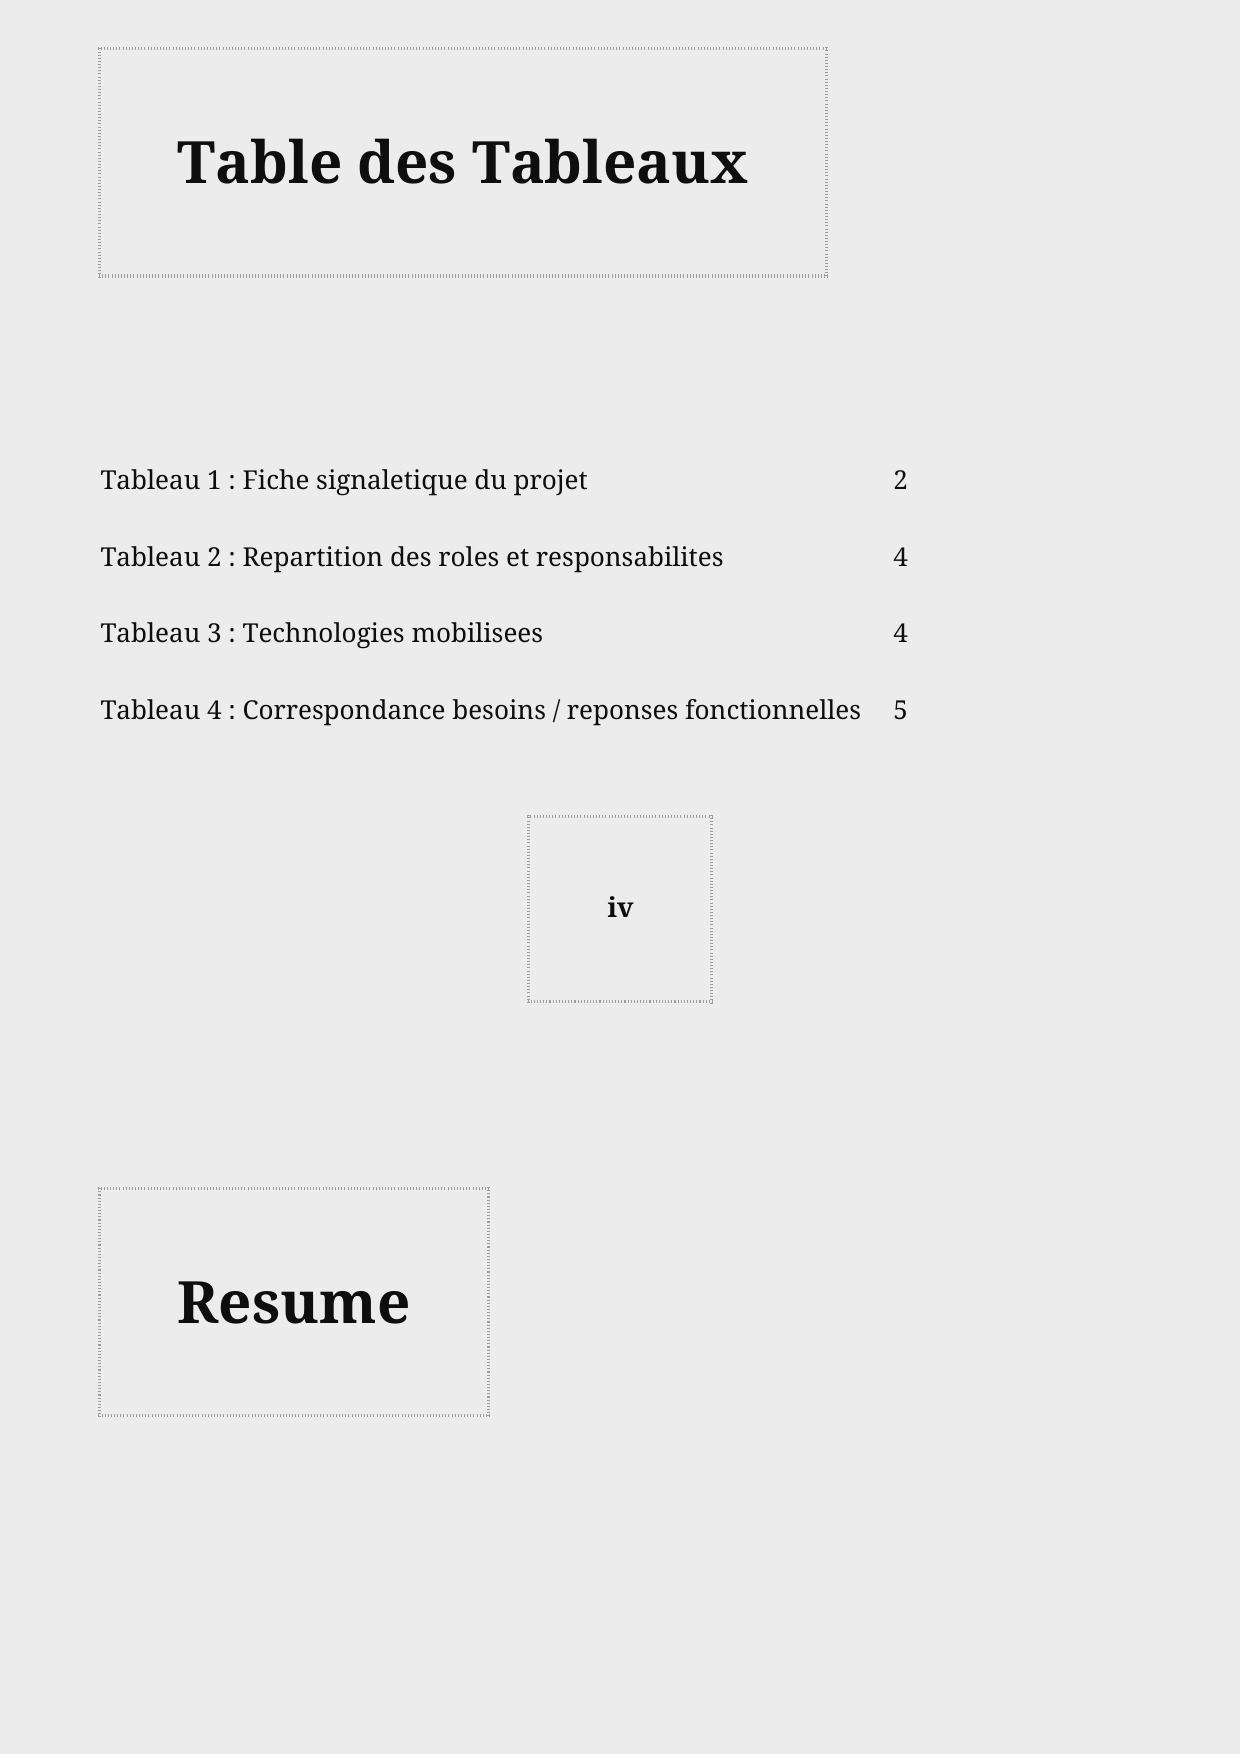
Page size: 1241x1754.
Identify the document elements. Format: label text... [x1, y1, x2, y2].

table_header 2 [890, 459, 920, 535]
table_cell [879, 688, 890, 765]
table_cell 4 [890, 612, 920, 688]
text Table des Tableaux [97, 47, 1143, 278]
table_cell [879, 535, 890, 612]
text Resume [97, 1187, 1143, 1417]
table_cell [879, 612, 890, 688]
table_header Tableau 1 : Fiche signaletique du projet [98, 459, 879, 535]
table_cell Tableau 2 : Repartition des roles et responsabilites [98, 535, 879, 612]
table_cell 4 [890, 535, 920, 612]
text iv [97, 815, 1143, 1003]
table_cell 5 [890, 688, 920, 765]
table_cell Tableau 3 : Technologies mobilisees [98, 612, 879, 688]
table_header [879, 459, 890, 535]
table_cell Tableau 4 : Correspondance besoins / reponses fonctionnelles [98, 688, 879, 765]
